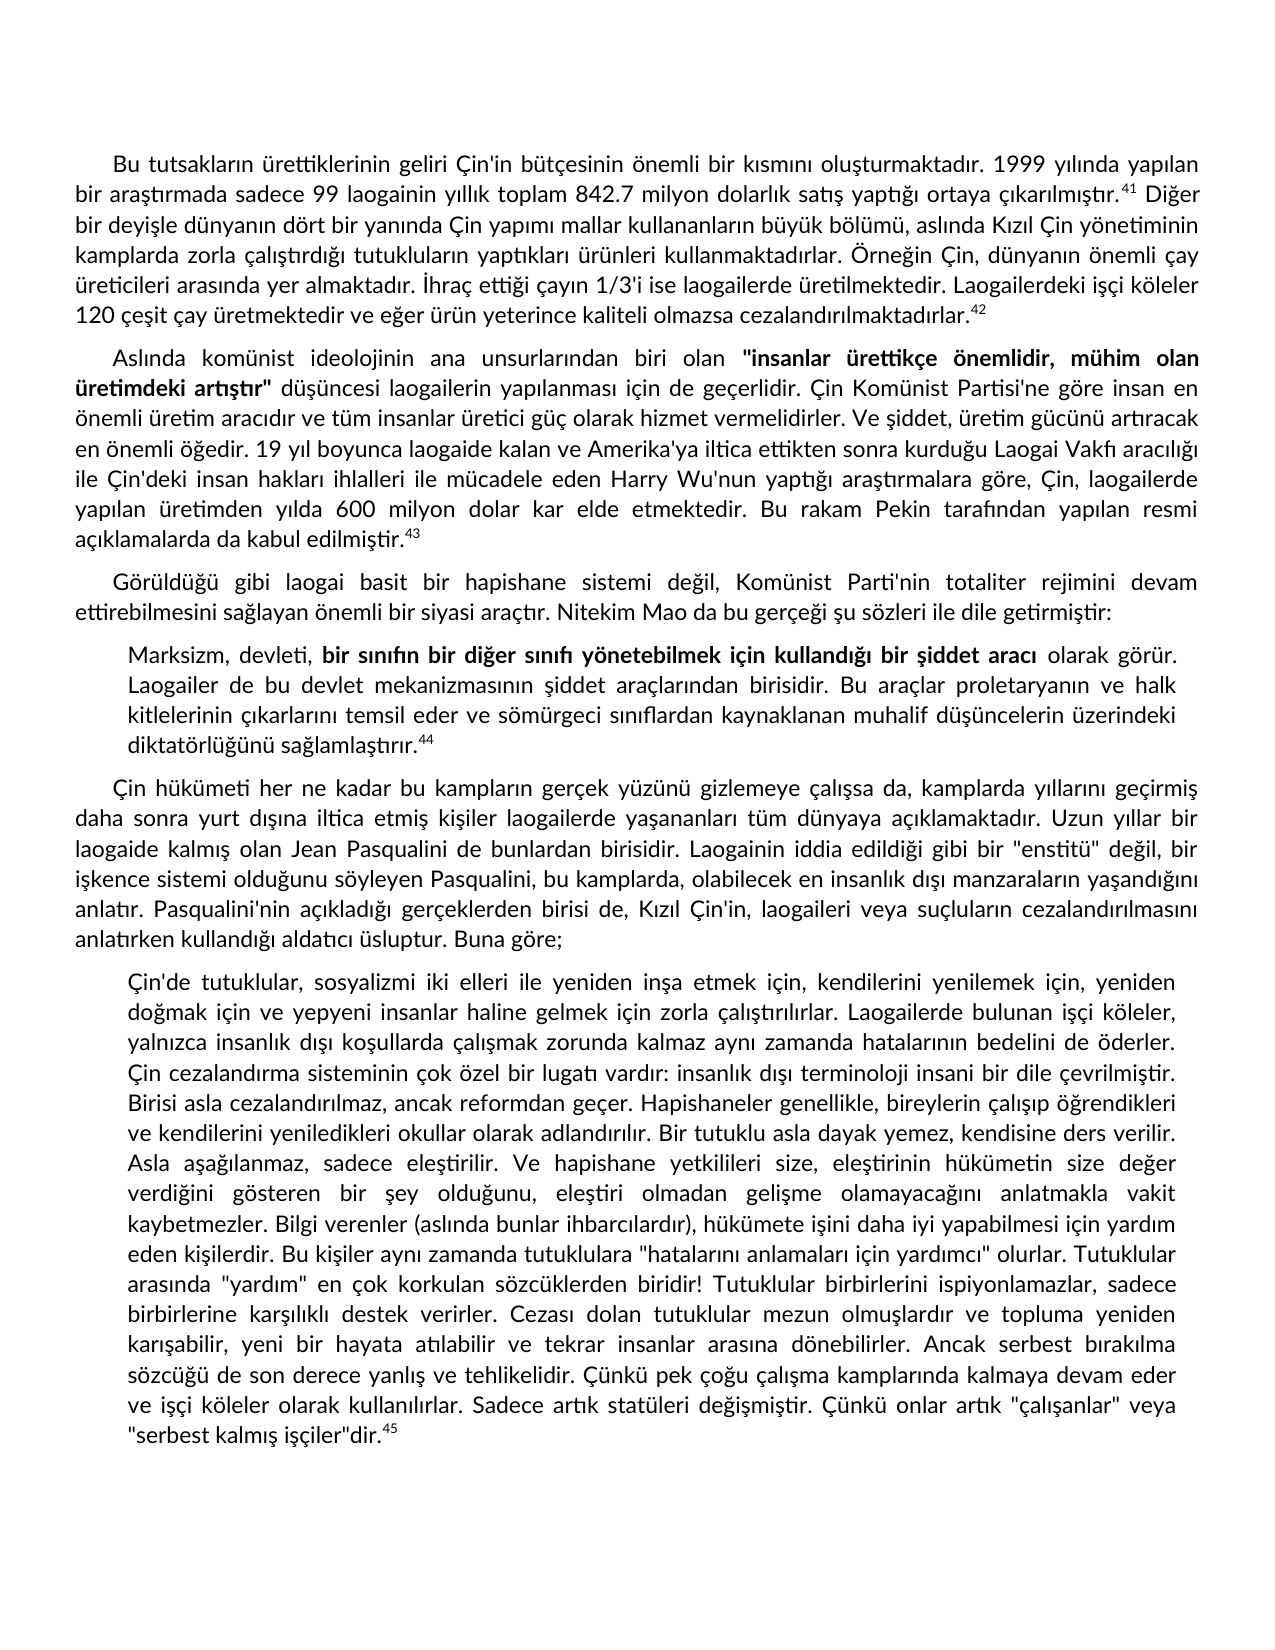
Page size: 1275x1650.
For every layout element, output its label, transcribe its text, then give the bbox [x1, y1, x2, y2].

text Aslında komünist ideolojinin ana unsurlarından biri olan "insanlar ürettikçe önemlidir, mühim olan üretimdeki artıştır" düşüncesi laogailerin yapılanması için de geçerlidir. Çin Komünist Partisi'ne göre insan en önemli üretim aracıdır ve tüm insanlar üretici güç olarak hizmet vermelidirler. Ve şiddet, üretim gücünü artıracak en önemli öğedir. 19 yıl boyunca laogaide kalan ve Amerika'ya iltica ettikten sonra kurduğu Laogai Vakfı aracılığı ile Çin'deki insan hakları ihlalleri ile mücadele eden Harry Wu'nun yaptığı araştırmalara göre, Çin, laogailerde yapılan üretimden yılda 600 milyon dolar kar elde etmektedir. Bu rakam Pekin tarafından yapılan resmi açıklamalarda da kabul edilmiştir.43 [75, 344, 1200, 552]
text Marksizm, devleti, bir sınıfın bir diğer sınıfı yönetebilmek için kullandığı bir şiddet aracı olarak görür. Laogailer de bu devlet mekanizmasının şiddet araçlarından birisidir. Bu araçlar proletaryanın ve halk kitlelerinin çıkarlarını temsil eder ve sömürgeci sınıflardan kaynaklanan muhalif düşüncelerin üzerindeki diktatörlüğünü sağlamlaştırır.44 [127, 641, 1177, 759]
text Çin hükümeti her ne kadar bu kampların gerçek yüzünü gizlemeye çalışsa da, kamplarda yıllarını geçirmiş daha sonra yurt dışına iltica etmiş kişiler laogailerde yaşananları tüm dünyaya açıklamaktadır. Uzun yıllar bir laogaide kalmış olan Jean Pasqualini de bunlardan birisidir. Laogainin iddia edildiği gibi bir "enstitü" değil, bir işkence sistemi olduğunu söyleyen Pasqualini, bu kamplarda, olabilecek en insanlık dışı manzaraların yaşandığını anlatır. Pasqualini'nin açıkladığı gerçeklerden birisi de, Kızıl Çin'in, laogaileri veya suçluların cezalandırılmasını anlatırken kullandığı aldatıcı üsluptur. Buna göre; [75, 774, 1200, 952]
text Çin'de tutuklular, sosyalizmi iki elleri ile yeniden inşa etmek için, kendilerini yenilemek için, yeniden doğmak için ve yepyeni insanlar haline gelmek için zorla çalıştırılırlar. Laogailerde bulunan işçi köleler, yalnızca insanlık dışı koşullarda çalışmak zorunda kalmaz aynı zamanda hatalarının bedelini de öderler. Çin cezalandırma sisteminin çok özel bir lugatı vardır: insanlık dışı terminoloji insani bir dile çevrilmiştir. Birisi asla cezalandırılmaz, ancak reformdan geçer. Hapishaneler genellikle, bireylerin çalışıp öğrendikleri ve kendilerini yeniledikleri okullar olarak adlandırılır. Bir tutuklu asla dayak yemez, kendisine ders verilir. Asla aşağılanmaz, sadece eleştirilir. Ve hapishane yetkilileri size, eleştirinin hükümetin size değer verdiğini gösteren bir şey olduğunu, eleştiri olmadan gelişme olamayacağını anlatmakla vakit kaybetmezler. Bilgi verenler (aslında bunlar ihbarcılardır), hükümete işini daha iyi yapabilmesi için yardım eden kişilerdir. Bu kişiler aynı zamanda tutuklulara "hatalarını anlamaları için yardımcı" olurlar. Tutuklular arasında "yardım" en çok korkulan sözcüklerden biridir! Tutuklular birbirlerini ispiyonlamazlar, sadece birbirlerine karşılıklı destek verirler. Cezası dolan tutuklular mezun olmuşlardır ve topluma yeniden karışabilir, yeni bir hayata atılabilir ve tekrar insanlar arasına dönebilirler. Ancak serbest bırakılma sözcüğü de son derece yanlış ve tehlikelidir. Çünkü pek çoğu çalışma kamplarında kalmaya devam eder ve işçi köleler olarak kullanılırlar. Sadece artık statüleri değişmiştir. Çünkü onlar artık "çalışanlar" veya "serbest kalmış işçiler"dir.45 [127, 968, 1177, 1448]
text Bu tutsakların ürettiklerinin geliri Çin'in bütçesinin önemli bir kısmını oluşturmaktadır. 1999 yılında yapılan bir araştırmada sadece 99 laogainin yıllık toplam 842.7 milyon dolarlık satış yaptığı ortaya çıkarılmıştır.41 Diğer bir deyişle dünyanın dört bir yanında Çin yapımı mallar kullananların büyük bölümü, aslında Kızıl Çin yönetiminin kamplarda zorla çalıştırdığı tutukluların yaptıkları ürünleri kullanmaktadırlar. Örneğin Çin, dünyanın önemli çay üreticileri arasında yer almaktadır. İhraç ettiği çayın 1/3'i ise laogailerde üretilmektedir. Laogailerdeki işçi köleler 120 çeşit çay üretmektedir ve eğer ürün yeterince kaliteli olmazsa cezalandırılmaktadırlar.42 [75, 150, 1200, 328]
text Görüldüğü gibi laogai basit bir hapishane sistemi değil, Komünist Parti'nin totaliter rejimini devam ettirebilmesini sağlayan önemli bir siyasi araçtır. Nitekim Mao da bu gerçeği şu sözleri ile dile getirmiştir: [75, 568, 1200, 625]
